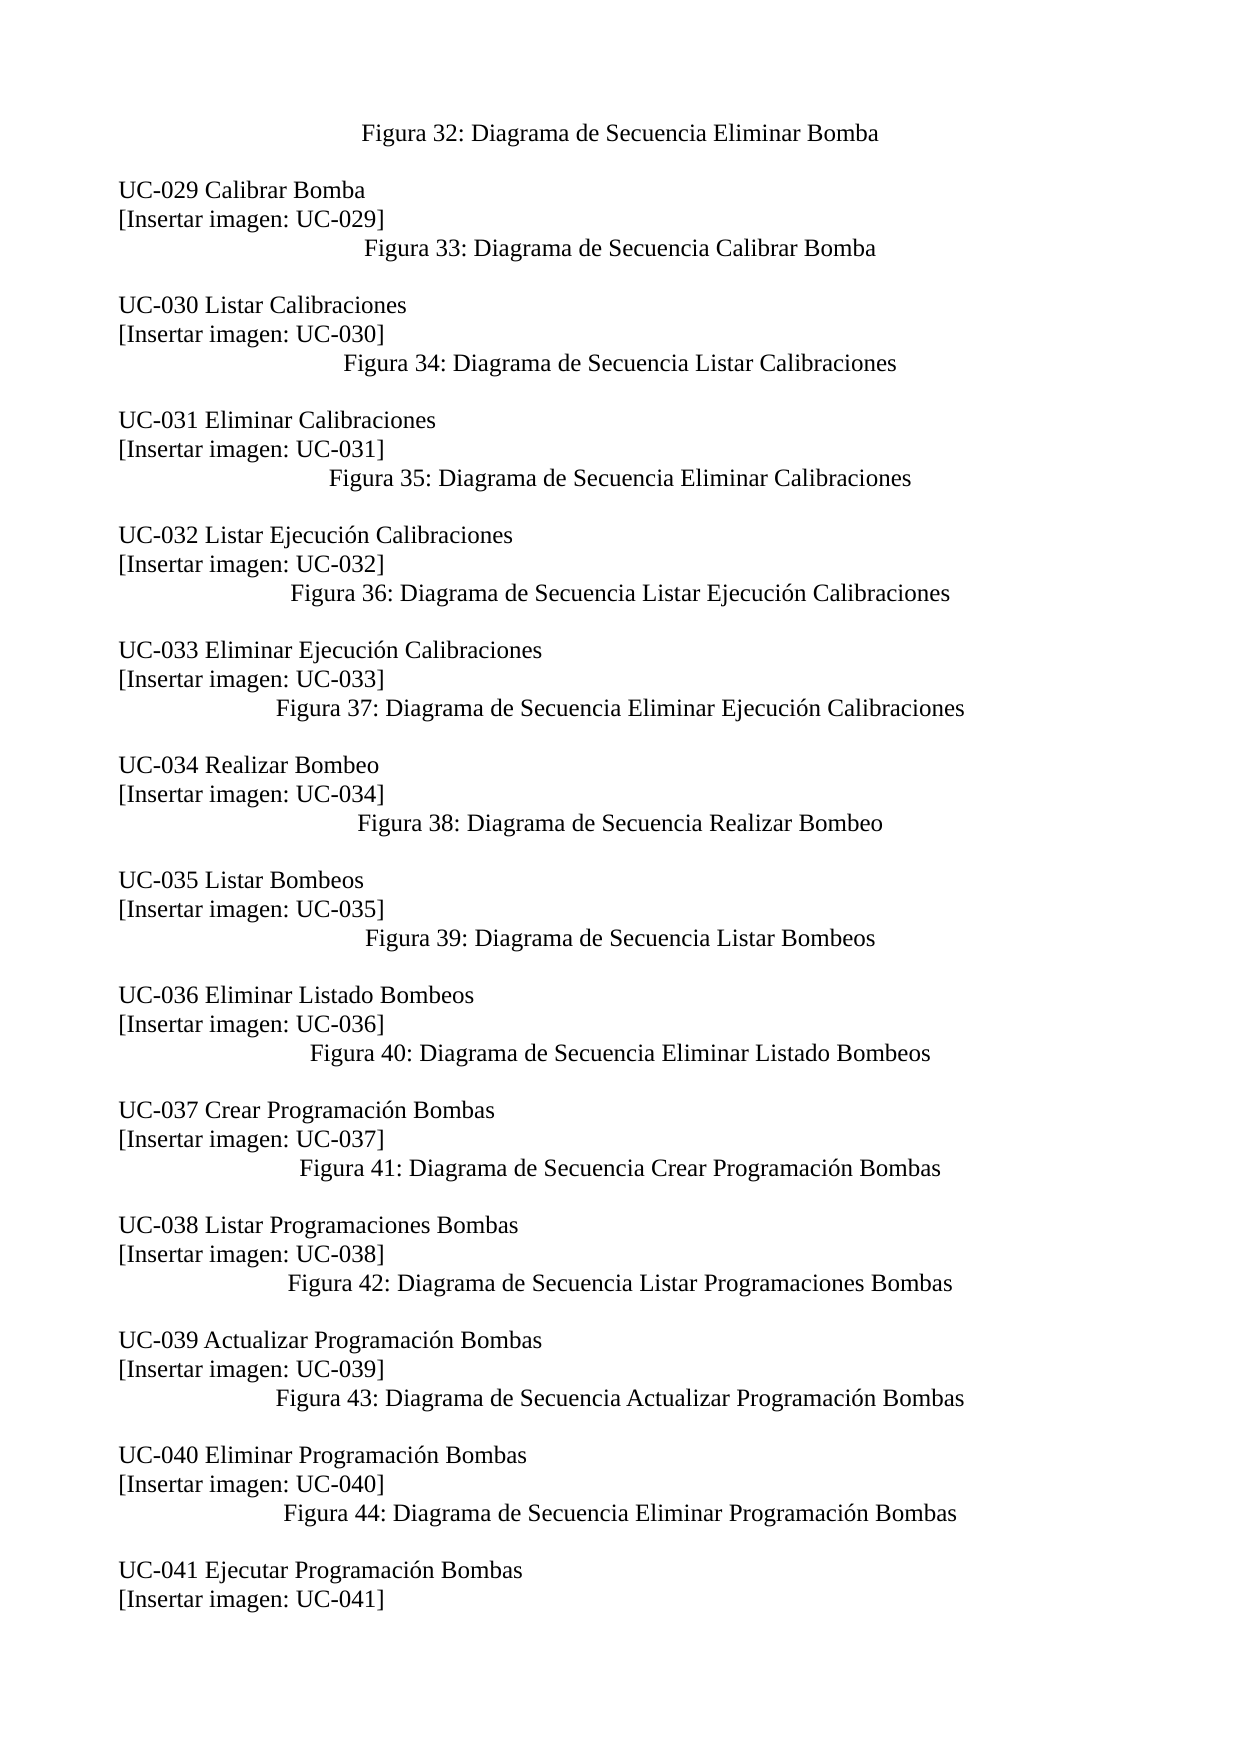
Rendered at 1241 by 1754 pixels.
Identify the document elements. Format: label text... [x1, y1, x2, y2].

text [Insertar imagen: UC-038] [118, 1239, 1122, 1268]
text [Insertar imagen: UC-041] [118, 1584, 1122, 1613]
text Figura 39: Diagrama de Secuencia Listar Bombeos [118, 923, 1122, 952]
text UC-036 Eliminar Listado Bombeos [118, 981, 1122, 1009]
text [Insertar imagen: UC-039] [118, 1354, 1122, 1383]
text Figura 42: Diagrama de Secuencia Listar Programaciones Bombas [118, 1268, 1122, 1297]
text UC-030 Listar Calibraciones [118, 291, 1122, 319]
text Figura 44: Diagrama de Secuencia Eliminar Programación Bombas [118, 1498, 1122, 1527]
text [Insertar imagen: UC-033] [118, 664, 1122, 693]
text UC-029 Calibrar Bomba [118, 176, 1122, 204]
text Figura 43: Diagrama de Secuencia Actualizar Programación Bombas [118, 1383, 1122, 1412]
text [Insertar imagen: UC-030] [118, 319, 1122, 348]
text UC-038 Listar Programaciones Bombas [118, 1211, 1122, 1239]
text UC-035 Listar Bombeos [118, 866, 1122, 894]
text [Insertar imagen: UC-036] [118, 1009, 1122, 1038]
text [Insertar imagen: UC-035] [118, 894, 1122, 923]
text [Insertar imagen: UC-032] [118, 549, 1122, 578]
text Figura 32: Diagrama de Secuencia Eliminar Bomba [118, 118, 1122, 147]
text UC-031 Eliminar Calibraciones [118, 406, 1122, 434]
text UC-032 Listar Ejecución Calibraciones [118, 521, 1122, 549]
text Figura 41: Diagrama de Secuencia Crear Programación Bombas [118, 1153, 1122, 1182]
text Figura 34: Diagrama de Secuencia Listar Calibraciones [118, 348, 1122, 377]
text Figura 38: Diagrama de Secuencia Realizar Bombeo [118, 808, 1122, 837]
text UC-039 Actualizar Programación Bombas [118, 1326, 1122, 1354]
text UC-041 Ejecutar Programación Bombas [118, 1556, 1122, 1584]
text UC-040 Eliminar Programación Bombas [118, 1441, 1122, 1469]
text Figura 36: Diagrama de Secuencia Listar Ejecución Calibraciones [118, 578, 1122, 607]
text UC-033 Eliminar Ejecución Calibraciones [118, 636, 1122, 664]
text UC-037 Crear Programación Bombas [118, 1096, 1122, 1124]
text Figura 37: Diagrama de Secuencia Eliminar Ejecución Calibraciones [118, 693, 1122, 722]
text [Insertar imagen: UC-029] [118, 204, 1122, 233]
text Figura 40: Diagrama de Secuencia Eliminar Listado Bombeos [118, 1038, 1122, 1067]
text [Insertar imagen: UC-031] [118, 434, 1122, 463]
text [Insertar imagen: UC-034] [118, 779, 1122, 808]
text [Insertar imagen: UC-040] [118, 1469, 1122, 1498]
text Figura 35: Diagrama de Secuencia Eliminar Calibraciones [118, 463, 1122, 492]
text UC-034 Realizar Bombeo [118, 751, 1122, 779]
text Figura 33: Diagrama de Secuencia Calibrar Bomba [118, 233, 1122, 262]
text [Insertar imagen: UC-037] [118, 1124, 1122, 1153]
